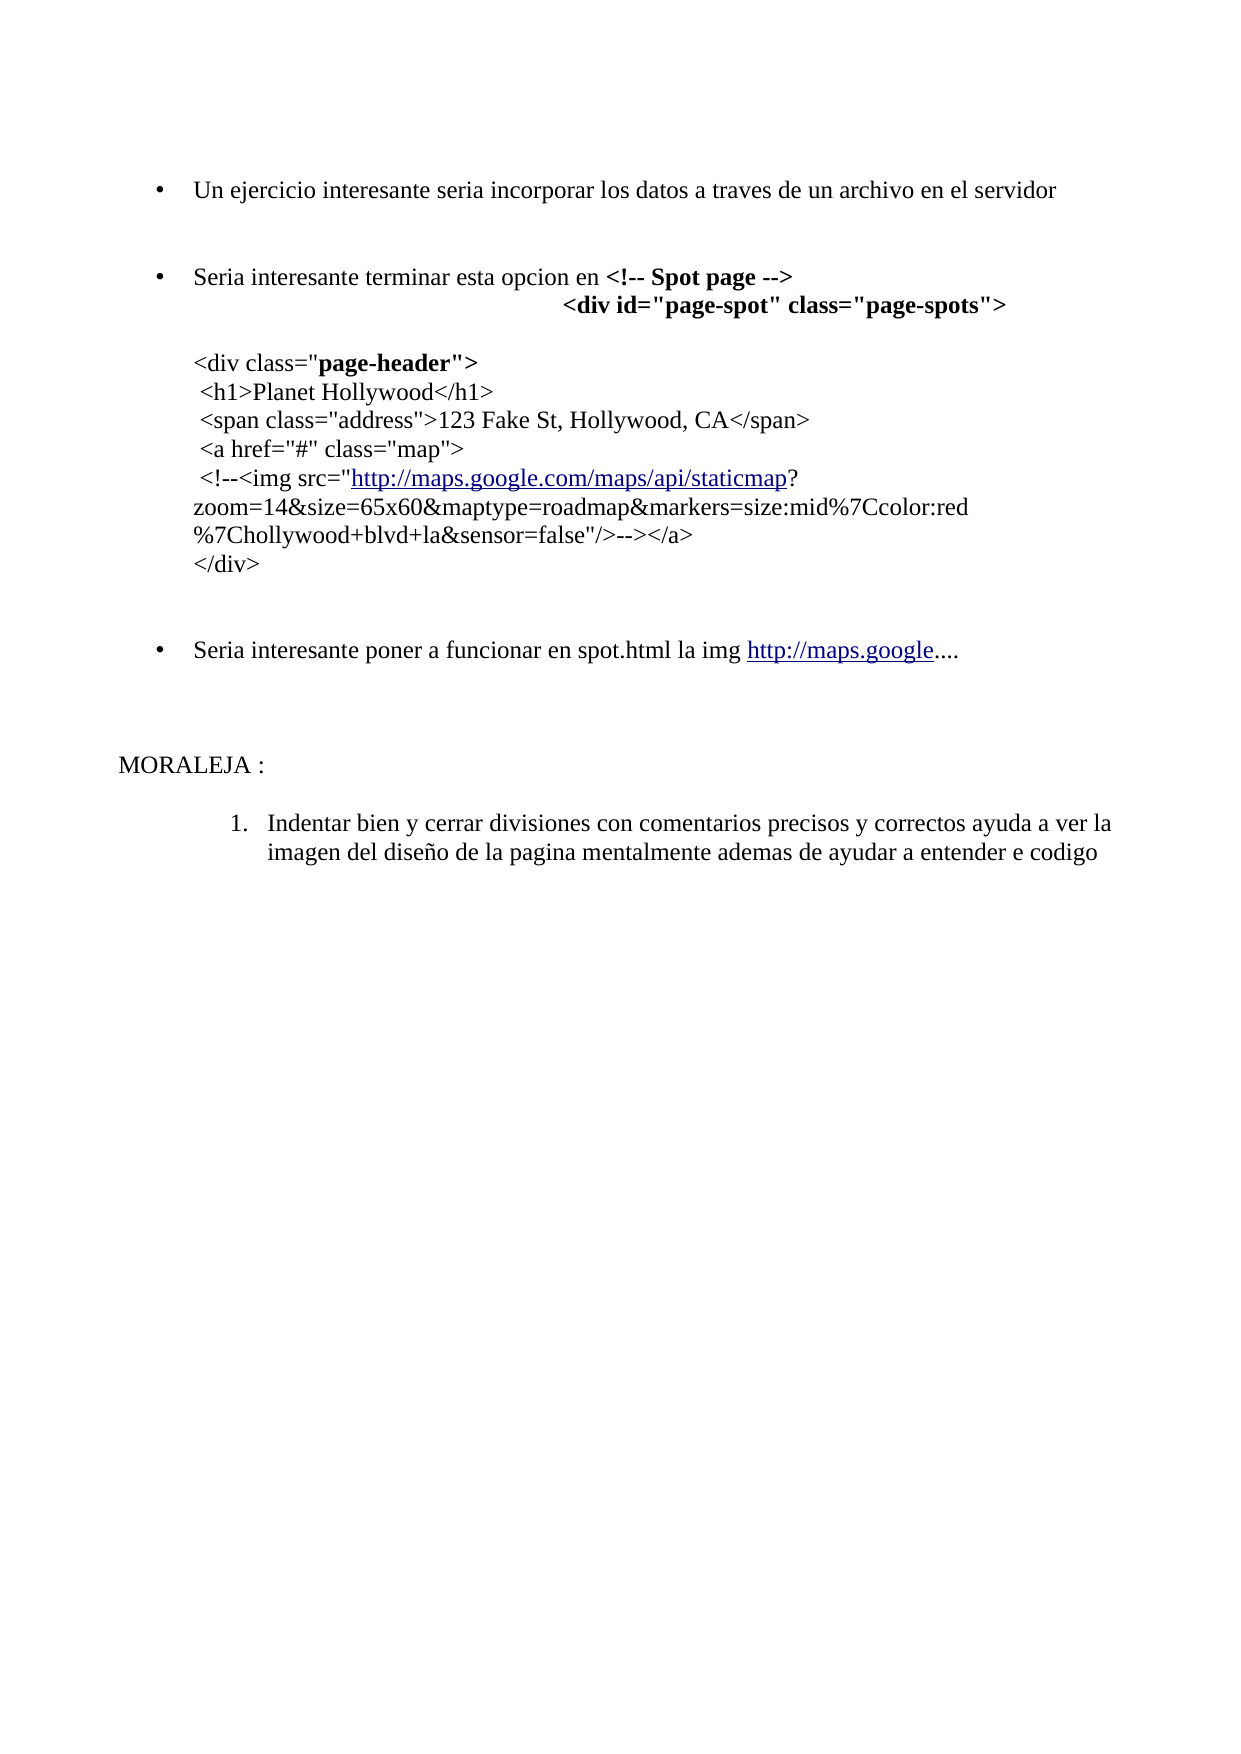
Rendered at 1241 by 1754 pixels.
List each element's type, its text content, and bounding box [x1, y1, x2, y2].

list Un ejercicio interesante seria incorporar los datos a traves de un archivo en el servidor [156, 176, 1122, 204]
text MORALEJA : [118, 751, 1122, 779]
list Seria interesante terminar esta opcion en <!-- Spot page --> <div id="page-spot" class="page-spots"> [156, 262, 1122, 319]
list Seria interesante poner a funcionar en spot.html la img http://maps.google.... [156, 636, 1122, 664]
list Indentar bien y cerrar divisiones con comentarios precisos y correctos ayuda a ver la imagen del diseño de la pagina mentalmente ademas de ayudar a entender e codigo [229, 808, 1122, 866]
list <div class="page-header"> <h1>Planet Hollywood</h1> <span class="address">123 Fake St, Hollywood, CA</span> <a href="#" class="map"> <!--<img src="http://maps.google.com/maps/api/staticmap? zoom=14&size=65x60&maptype=roadmap&markers=size:mid%7Ccolor:red %7Chollywood+blvd+la&sensor=false"/>--></a> </div> [156, 348, 1122, 578]
